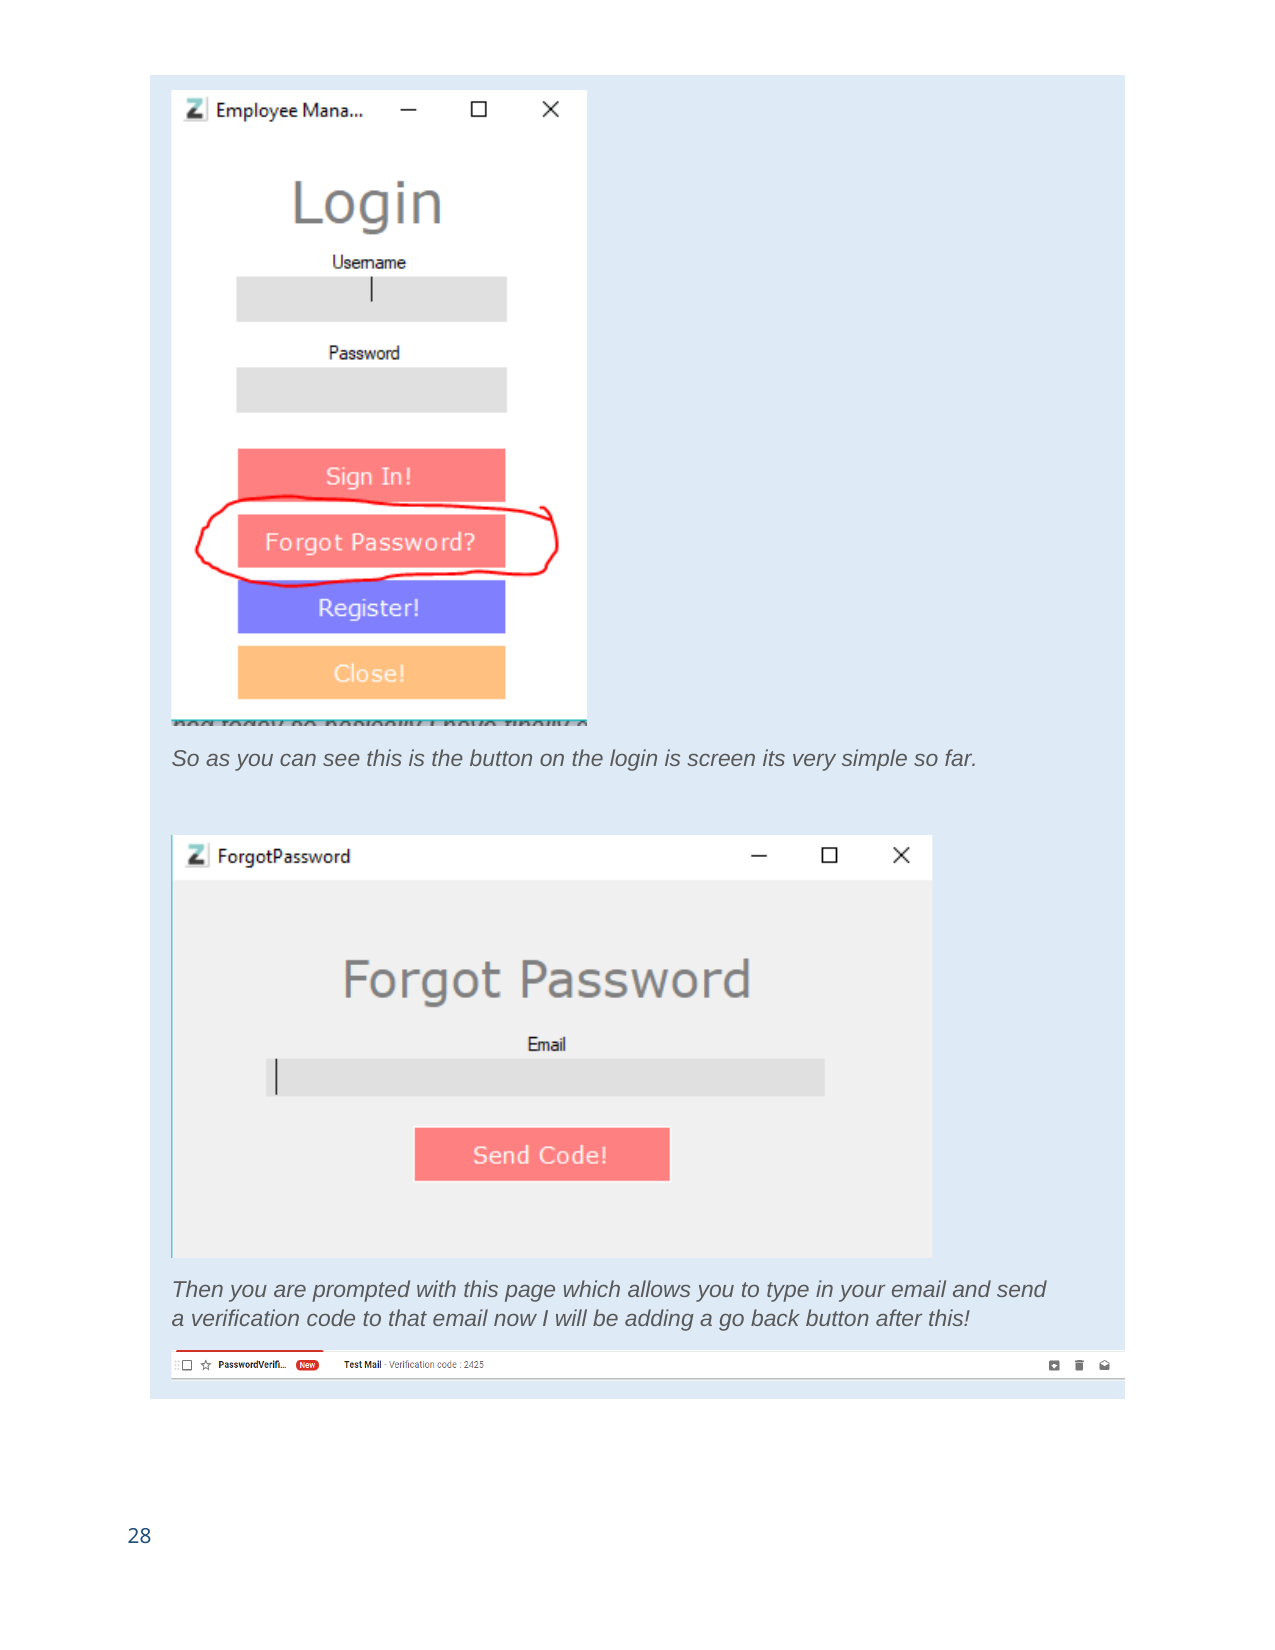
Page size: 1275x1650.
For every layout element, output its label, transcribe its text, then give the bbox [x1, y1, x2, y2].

table_header [150, 75, 171, 1399]
table_header So as you can see this is the button on the login is screen its very simple so far. Then you are prompted with this page which allows you to type in your email and send a verification code to that email now I will be adding a go back button after this! [171, 75, 1125, 1350]
